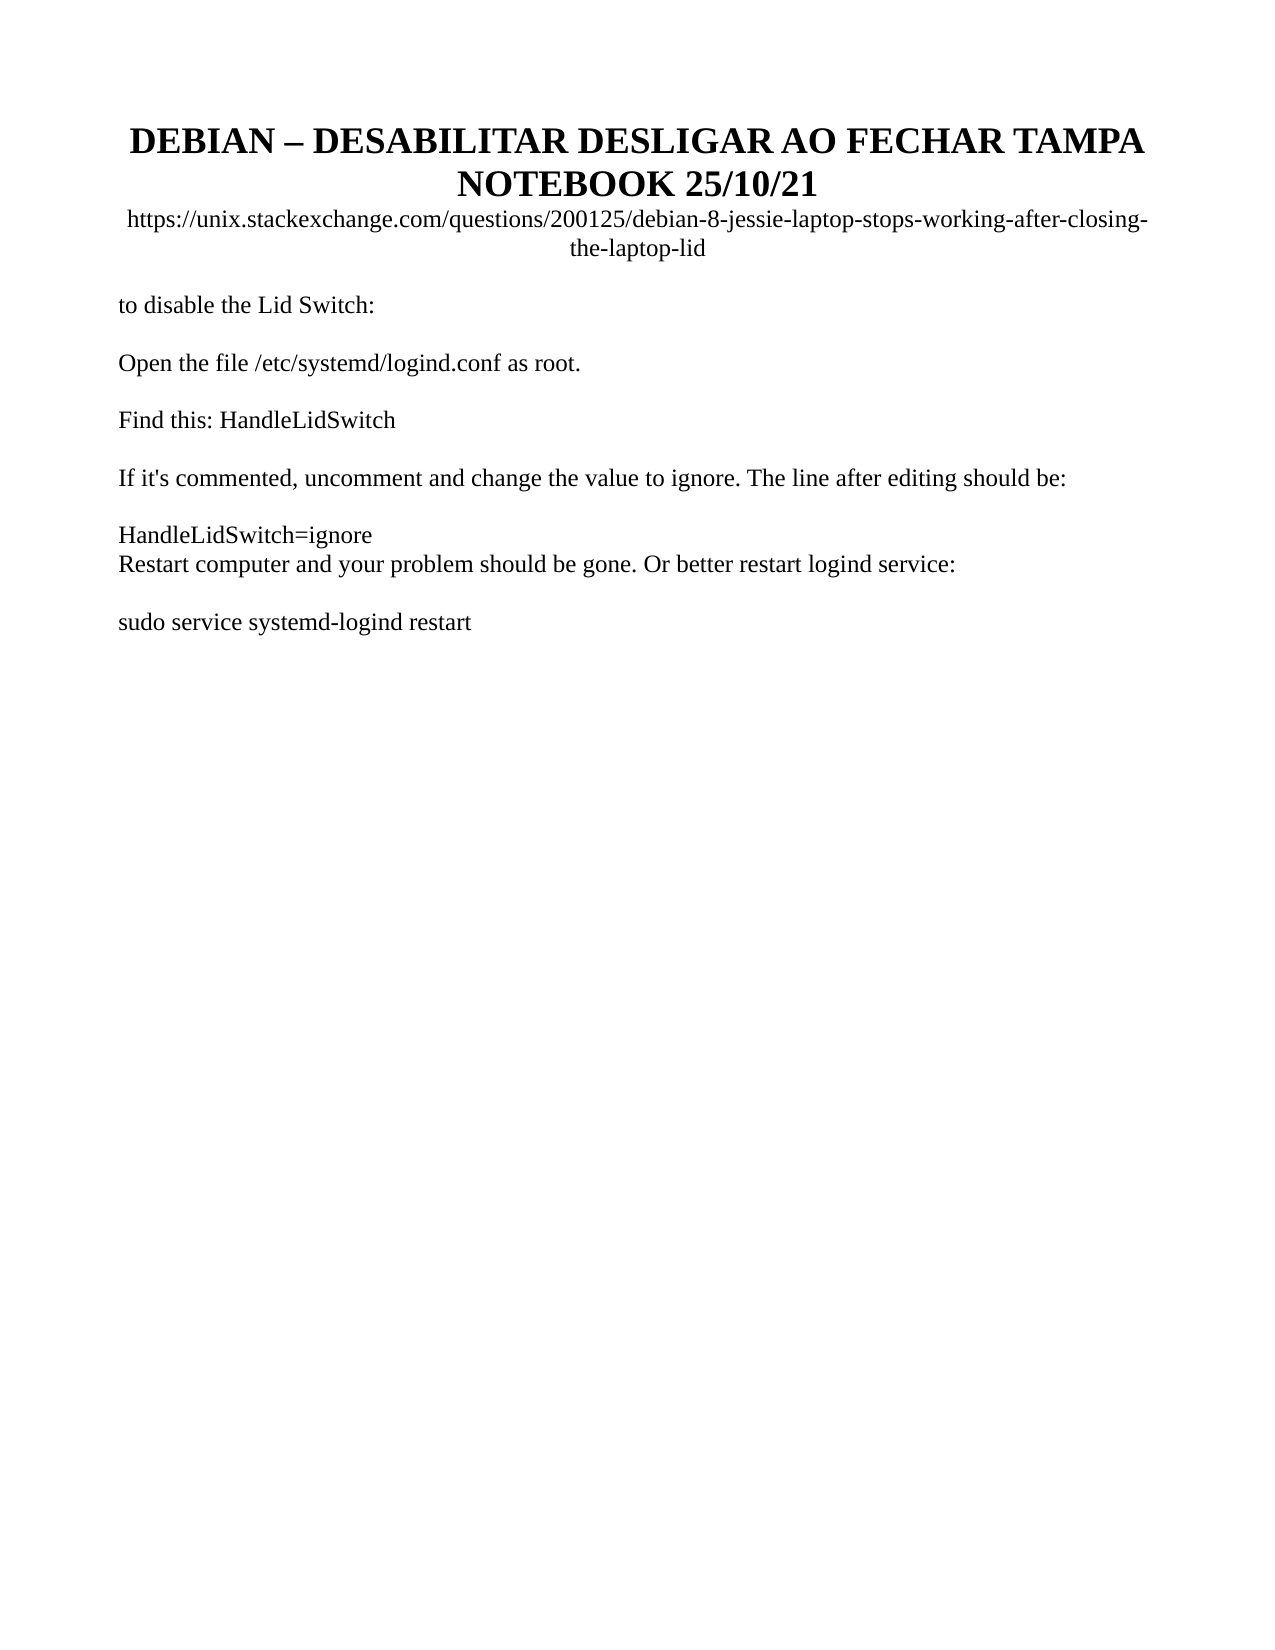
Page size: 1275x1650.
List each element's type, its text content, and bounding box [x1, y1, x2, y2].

text DEBIAN – DESABILITAR DESLIGAR AO FECHAR TAMPA NOTEBOOK 25/10/21 [118, 118, 1157, 204]
text https://unix.stackexchange.com/questions/200125/debian-8-jessie-laptop-stops-working-after-closing-the-laptop-lid [118, 204, 1157, 262]
text Open the file /etc/systemd/logind.conf as root. [118, 348, 1157, 377]
text to disable the Lid Switch: [118, 291, 1157, 319]
text HandleLidSwitch=ignore [118, 521, 1157, 549]
text If it's commented, uncomment and change the value to ignore. The line after editing should be: [118, 463, 1157, 492]
text sudo service systemd-logind restart [118, 607, 1157, 636]
text Restart computer and your problem should be gone. Or better restart logind service: [118, 549, 1157, 578]
text Find this: HandleLidSwitch [118, 406, 1157, 434]
